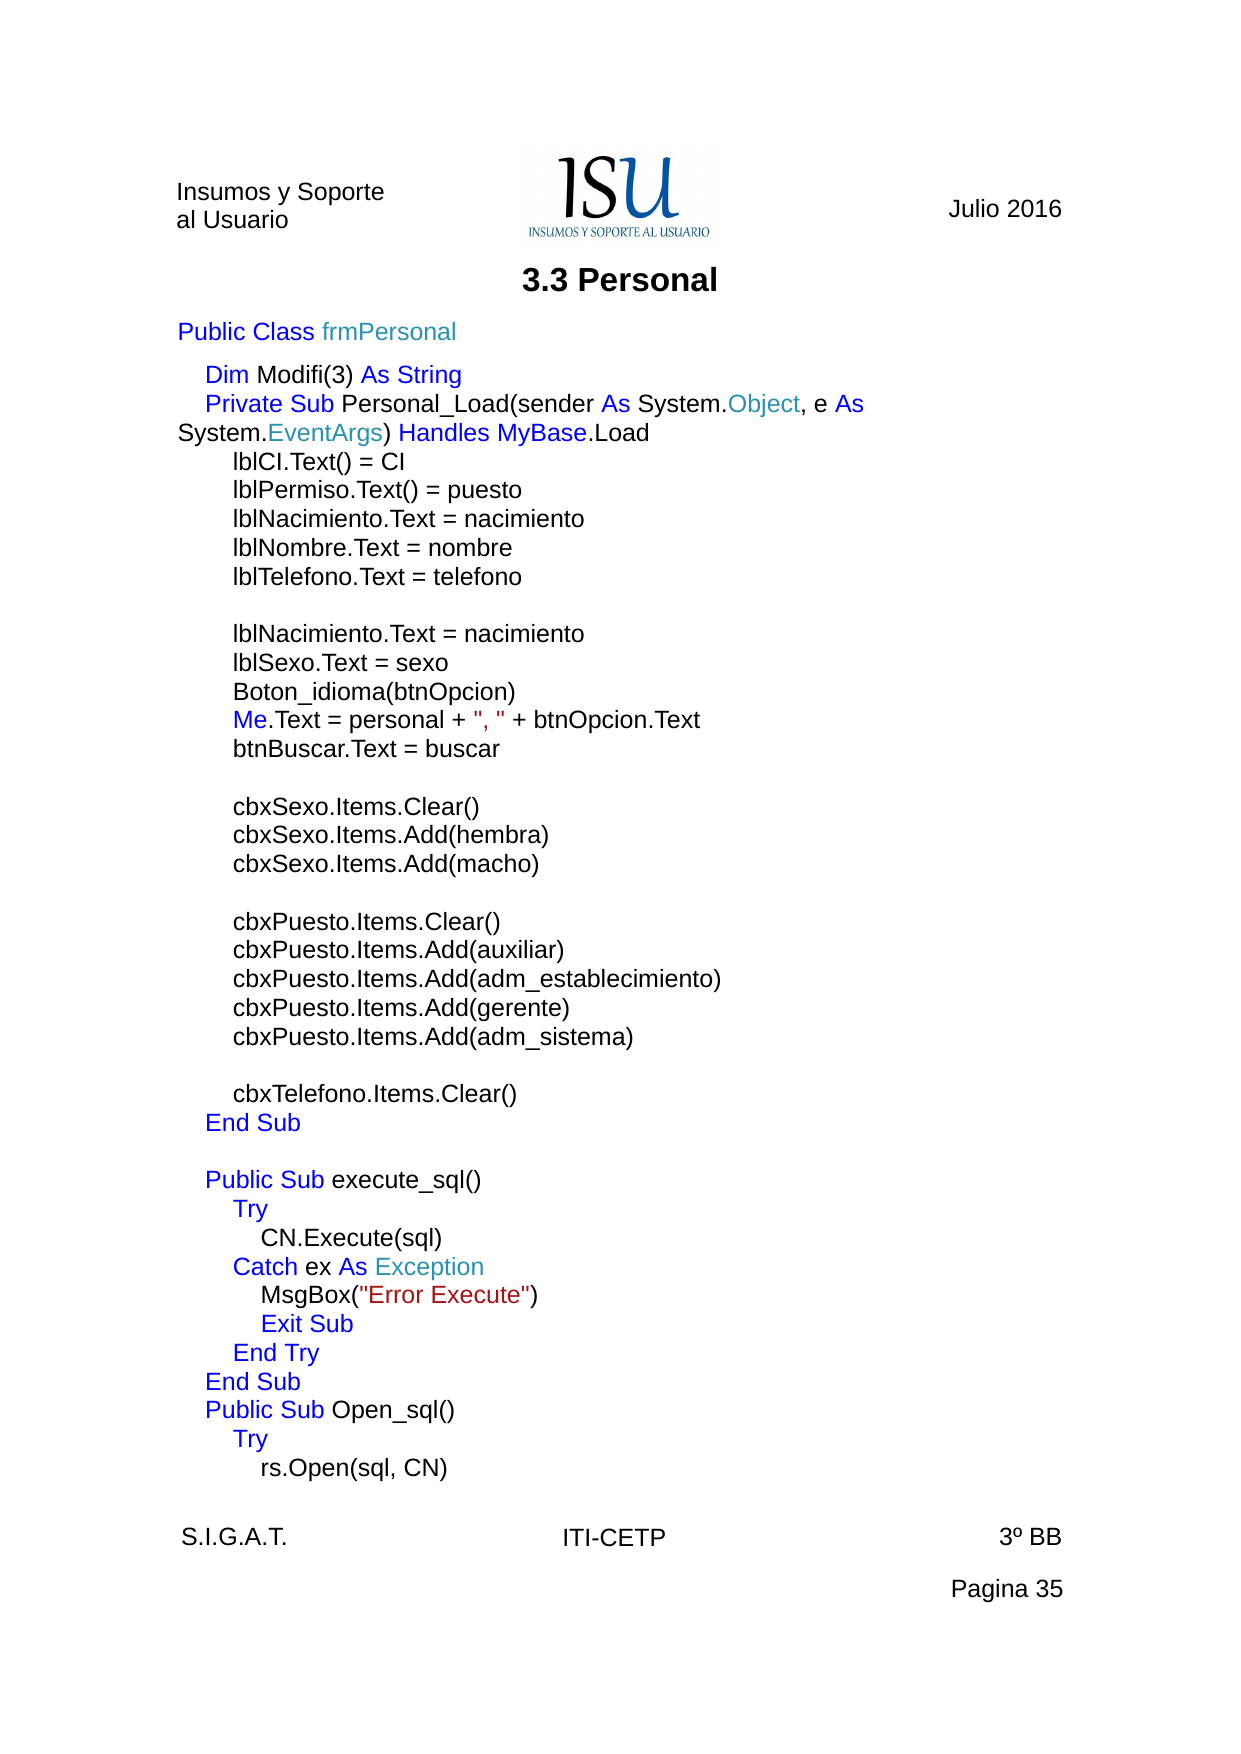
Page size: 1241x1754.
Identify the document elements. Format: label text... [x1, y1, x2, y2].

text cbxPuesto.Items.Add(auxiliar) [177, 936, 1063, 964]
text lblCI.Text() = CI [177, 447, 1063, 476]
text Exit Sub [177, 1309, 1063, 1338]
text cbxPuesto.Items.Add(gerente) [177, 993, 1063, 1022]
text lblNacimiento.Text = nacimiento [177, 619, 1063, 648]
text End Sub [177, 1108, 1063, 1137]
text Catch ex As Exception [177, 1252, 1063, 1281]
text cbxSexo.Items.Add(hembra) [177, 821, 1063, 849]
text btnBuscar.Text = buscar [177, 734, 1063, 763]
text Try [177, 1424, 1063, 1453]
text Boton_idioma(btnOpcion) [177, 677, 1063, 706]
text lblSexo.Text = sexo [177, 648, 1063, 677]
text Dim Modifi(3) As String [177, 361, 1063, 389]
text CN.Execute(sql) [177, 1223, 1063, 1252]
text Me.Text = personal + ", " + btnOpcion.Text [177, 706, 1063, 734]
text Public Sub execute_sql() [177, 1166, 1063, 1194]
text Public Sub Open_sql() [177, 1396, 1063, 1424]
text rs.Open(sql, CN) [177, 1453, 1063, 1482]
text Try [177, 1194, 1063, 1223]
text cbxTelefono.Items.Clear() [177, 1079, 1063, 1108]
text lblTelefono.Text = telefono [177, 562, 1063, 591]
picture [517, 138, 723, 252]
text cbxPuesto.Items.Clear() [177, 907, 1063, 936]
text End Try [177, 1338, 1063, 1367]
text Private Sub Personal_Load(sender As System.Object, e As System.EventArgs) Handles MyBase.Load [177, 389, 1063, 447]
text MsgBox("Error Execute") [177, 1281, 1063, 1309]
text lblNombre.Text = nombre [177, 533, 1063, 562]
text Public Class frmPersonal [177, 317, 1063, 346]
text cbxSexo.Items.Clear() [177, 792, 1063, 821]
text 3.3 Personal [177, 260, 1063, 298]
text cbxPuesto.Items.Add(adm_establecimiento) [177, 964, 1063, 993]
text cbxSexo.Items.Add(macho) [177, 849, 1063, 878]
text End Sub [177, 1367, 1063, 1396]
text lblNacimiento.Text = nacimiento [177, 504, 1063, 533]
text lblPermiso.Text() = puesto [177, 476, 1063, 504]
text cbxPuesto.Items.Add(adm_sistema) [177, 1022, 1063, 1051]
